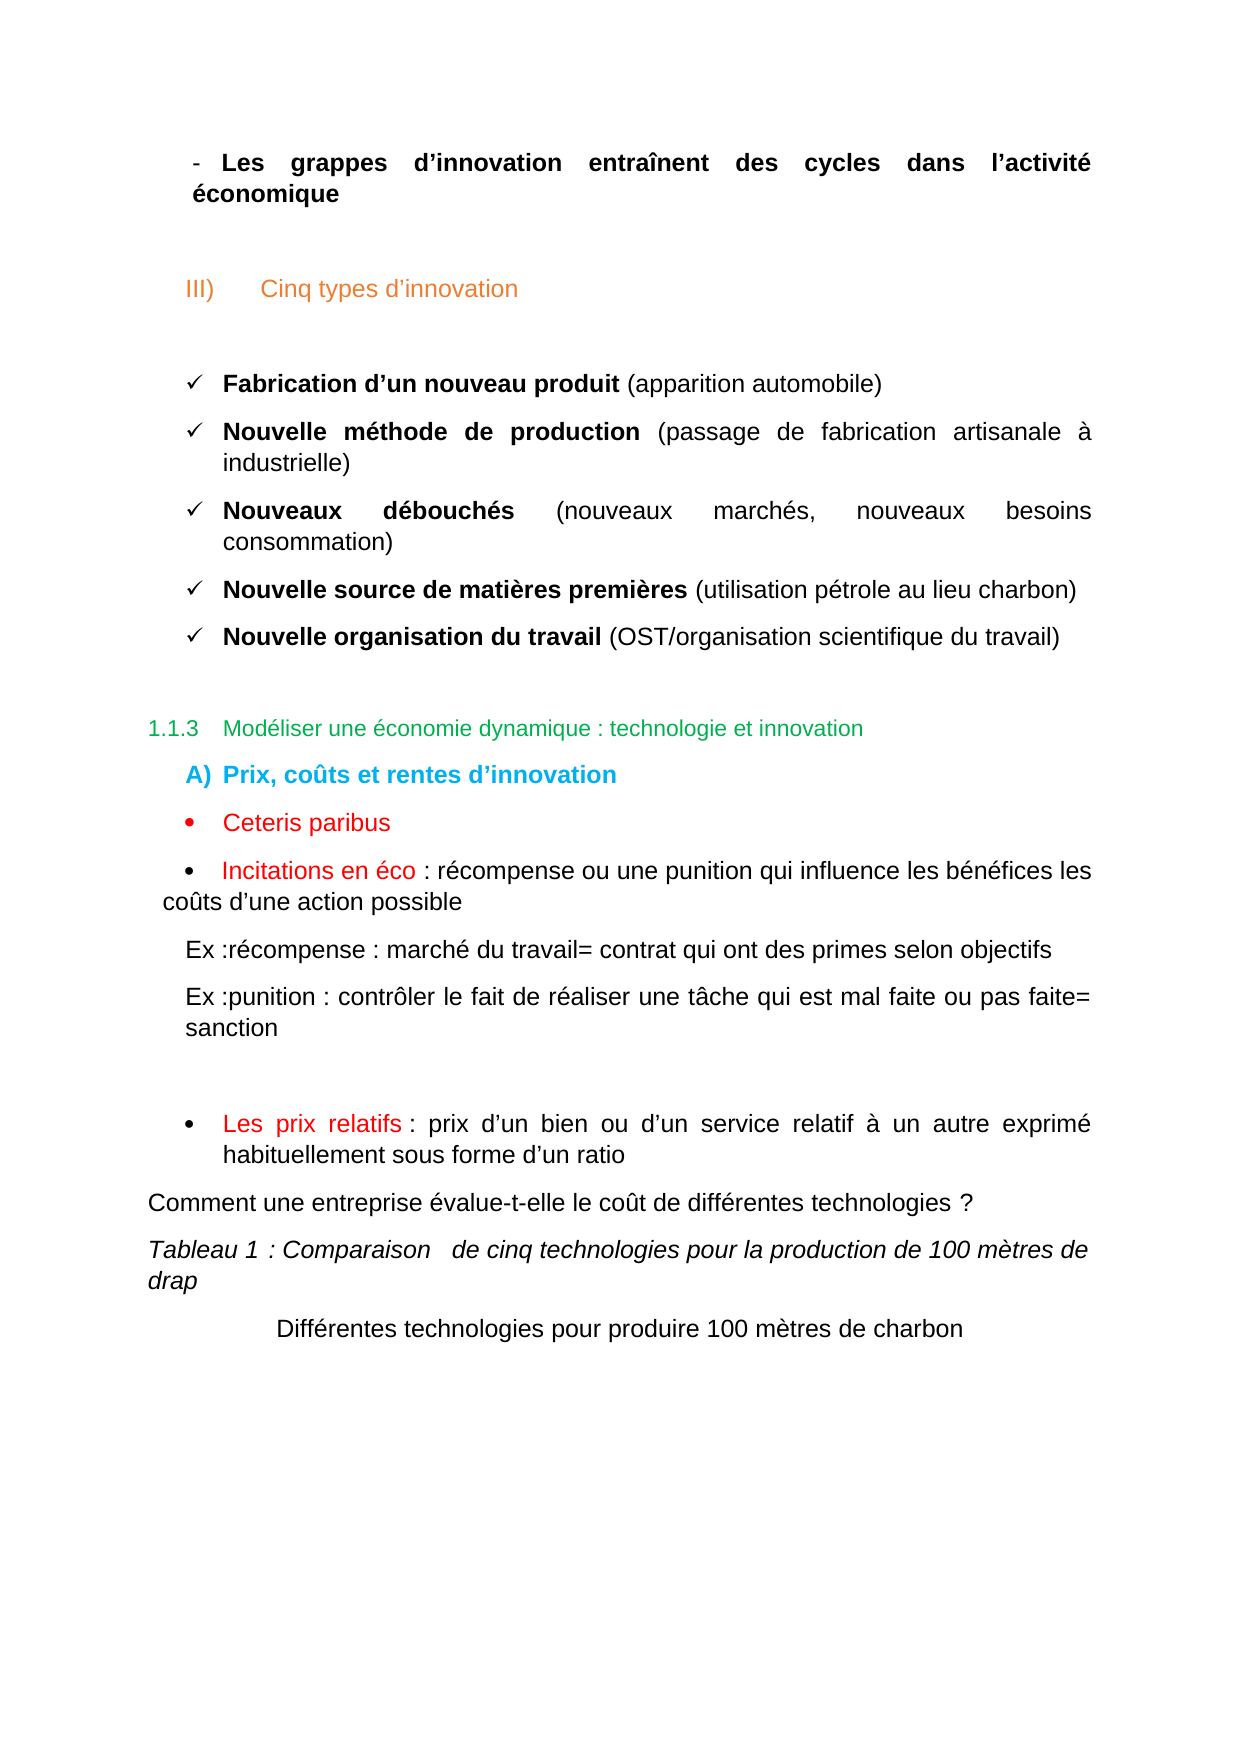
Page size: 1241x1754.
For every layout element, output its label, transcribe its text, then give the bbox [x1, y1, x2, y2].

list Nouveaux débouchés (nouveaux marchés, nouveaux besoins consommation) [185, 496, 1093, 556]
text Ex :punition : contrôler le fait de réaliser une tâche qui est mal faite ou pas faite= sanction [185, 982, 1093, 1042]
list Nouvelle source de matières premières (utilisation pétrole au lieu charbon) [185, 575, 1093, 603]
text Différentes technologies pour produire 100 mètres de charbon [148, 1314, 1093, 1343]
text Comment une entreprise évalue-t-elle le coût de différentes technologies ? [148, 1187, 1093, 1216]
text Ex :récompense : marché du travail= contrat qui ont des primes selon objectifs [185, 934, 1093, 963]
list Fabrication d’un nouveau produit (apparition automobile) [185, 369, 1093, 398]
list Prix, coûts et rentes d’innovation [185, 760, 1093, 789]
list Les grappes d’innovation entraînent des cycles dans l’activité économique [192, 148, 1093, 207]
list Nouvelle méthode de production (passage de fabrication artisanale à industrielle) [185, 417, 1093, 477]
list Ceteris paribus [185, 808, 1093, 837]
text Tableau 1 : Comparaison de cinq technologies pour la production de 100 mètres de drap [148, 1235, 1093, 1295]
list Cinq types d’innovation [185, 274, 1093, 303]
list Incitations en éco : récompense ou une punition qui influence les bénéfices les coûts d’une action possible [162, 856, 1093, 916]
list Les prix relatifs : prix d’un bien ou d’un service relatif à un autre exprimé habituellement sous forme d’un ratio [185, 1109, 1093, 1168]
list Nouvelle organisation du travail (OST/organisation scientifique du travail) [185, 622, 1093, 651]
list Modéliser une économie dynamique : technologie et innovation [148, 715, 1093, 742]
